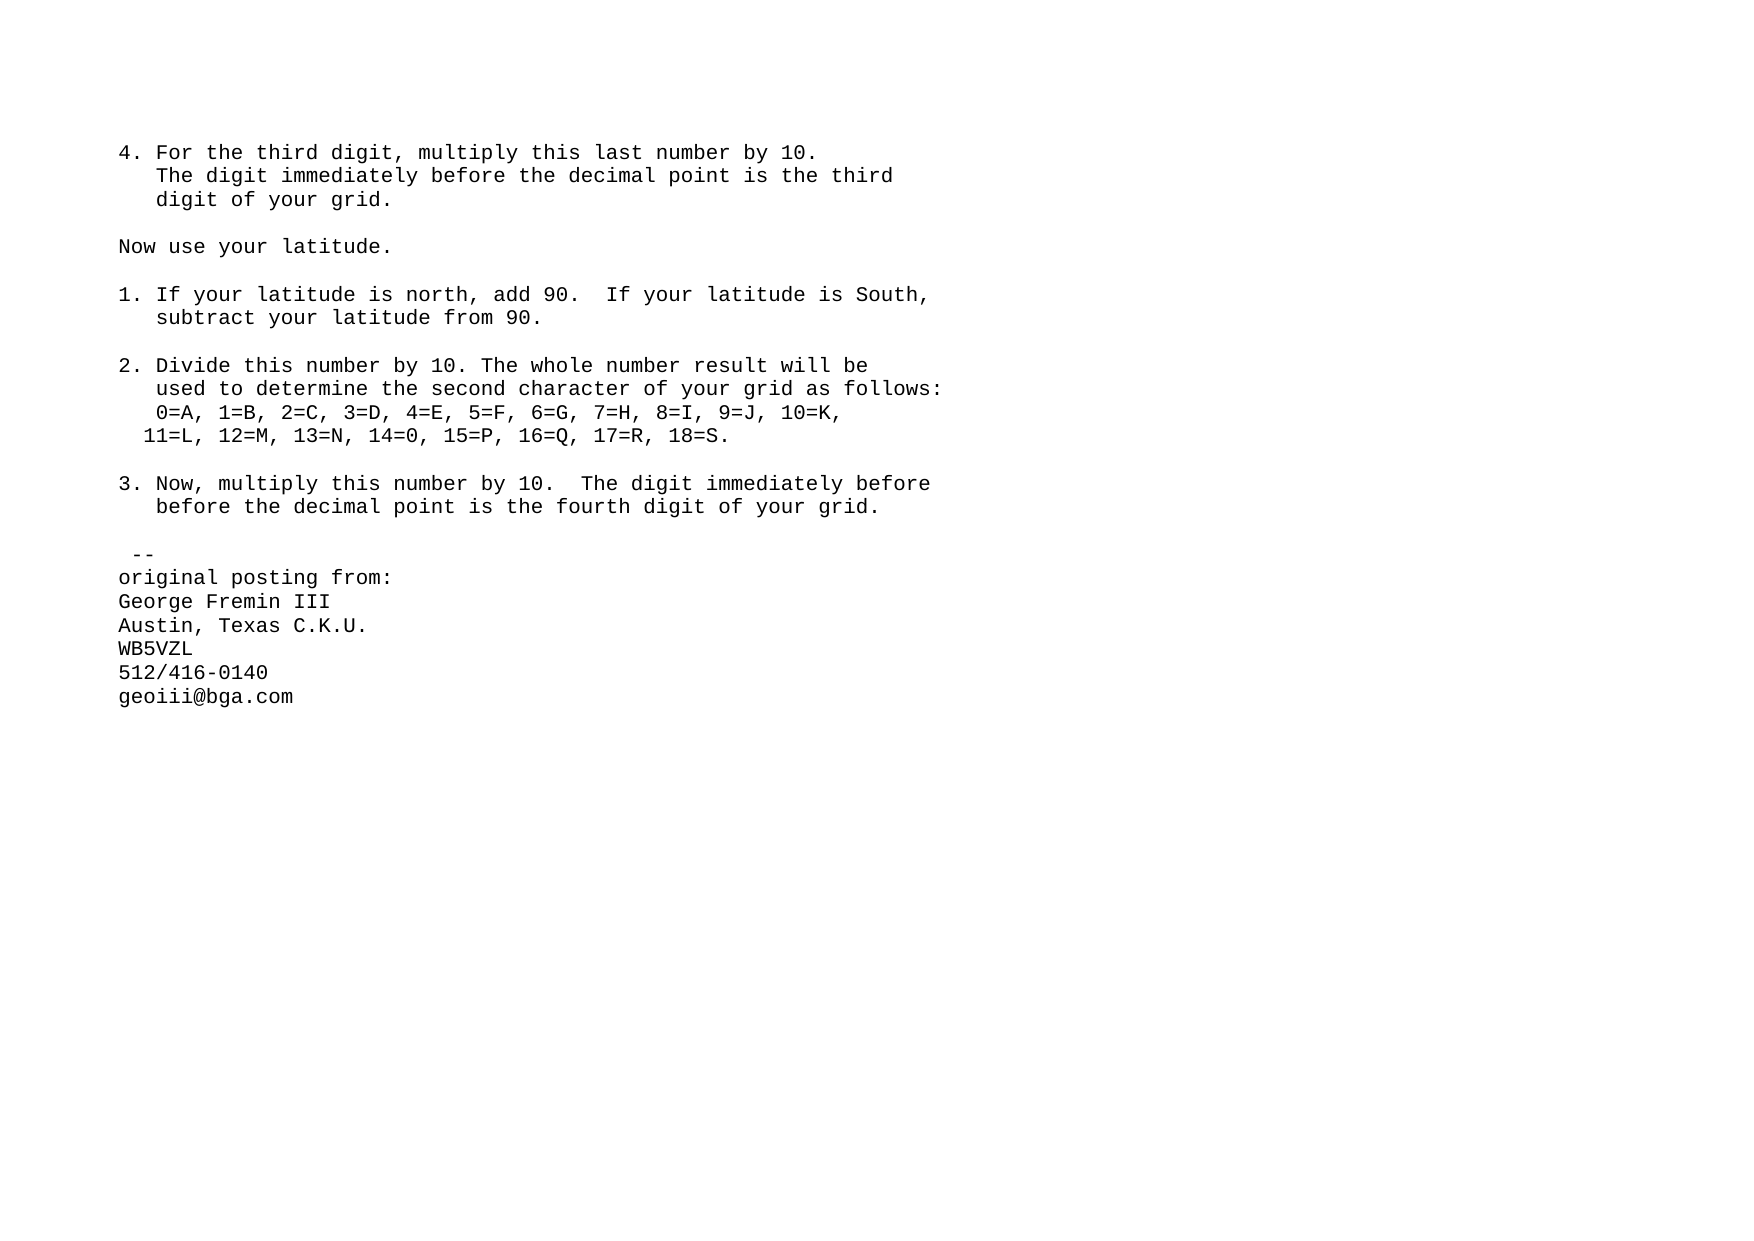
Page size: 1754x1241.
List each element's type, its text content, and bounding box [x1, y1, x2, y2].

text subtract your latitude from 90. [118, 307, 1636, 331]
text 1. If your latitude is north, add 90. If your latitude is South, [118, 284, 1636, 307]
text 11=L, 12=M, 13=N, 14=0, 15=P, 16=Q, 17=R, 18=S. [118, 426, 1636, 449]
text used to determine the second character of your grid as follows: [118, 378, 1636, 402]
text geoiii@bga.com [118, 686, 1636, 709]
text 4. For the third digit, multiply this last number by 10. [118, 142, 1636, 165]
text -- [118, 544, 1636, 567]
text The digit immediately before the decimal point is the third [118, 165, 1636, 189]
text original posting from: [118, 567, 1636, 591]
text before the decimal point is the fourth digit of your grid. [118, 496, 1636, 520]
text Austin, Texas C.K.U. [118, 615, 1636, 638]
text digit of your grid. [118, 189, 1636, 213]
text WB5VZL [118, 638, 1636, 662]
text 512/416-0140 [118, 662, 1636, 686]
text Now use your latitude. [118, 236, 1636, 260]
text 3. Now, multiply this number by 10. The digit immediately before [118, 473, 1636, 496]
text George Fremin III [118, 591, 1636, 615]
text 2. Divide this number by 10. The whole number result will be [118, 354, 1636, 378]
text 0=A, 1=B, 2=C, 3=D, 4=E, 5=F, 6=G, 7=H, 8=I, 9=J, 10=K, [118, 402, 1636, 426]
